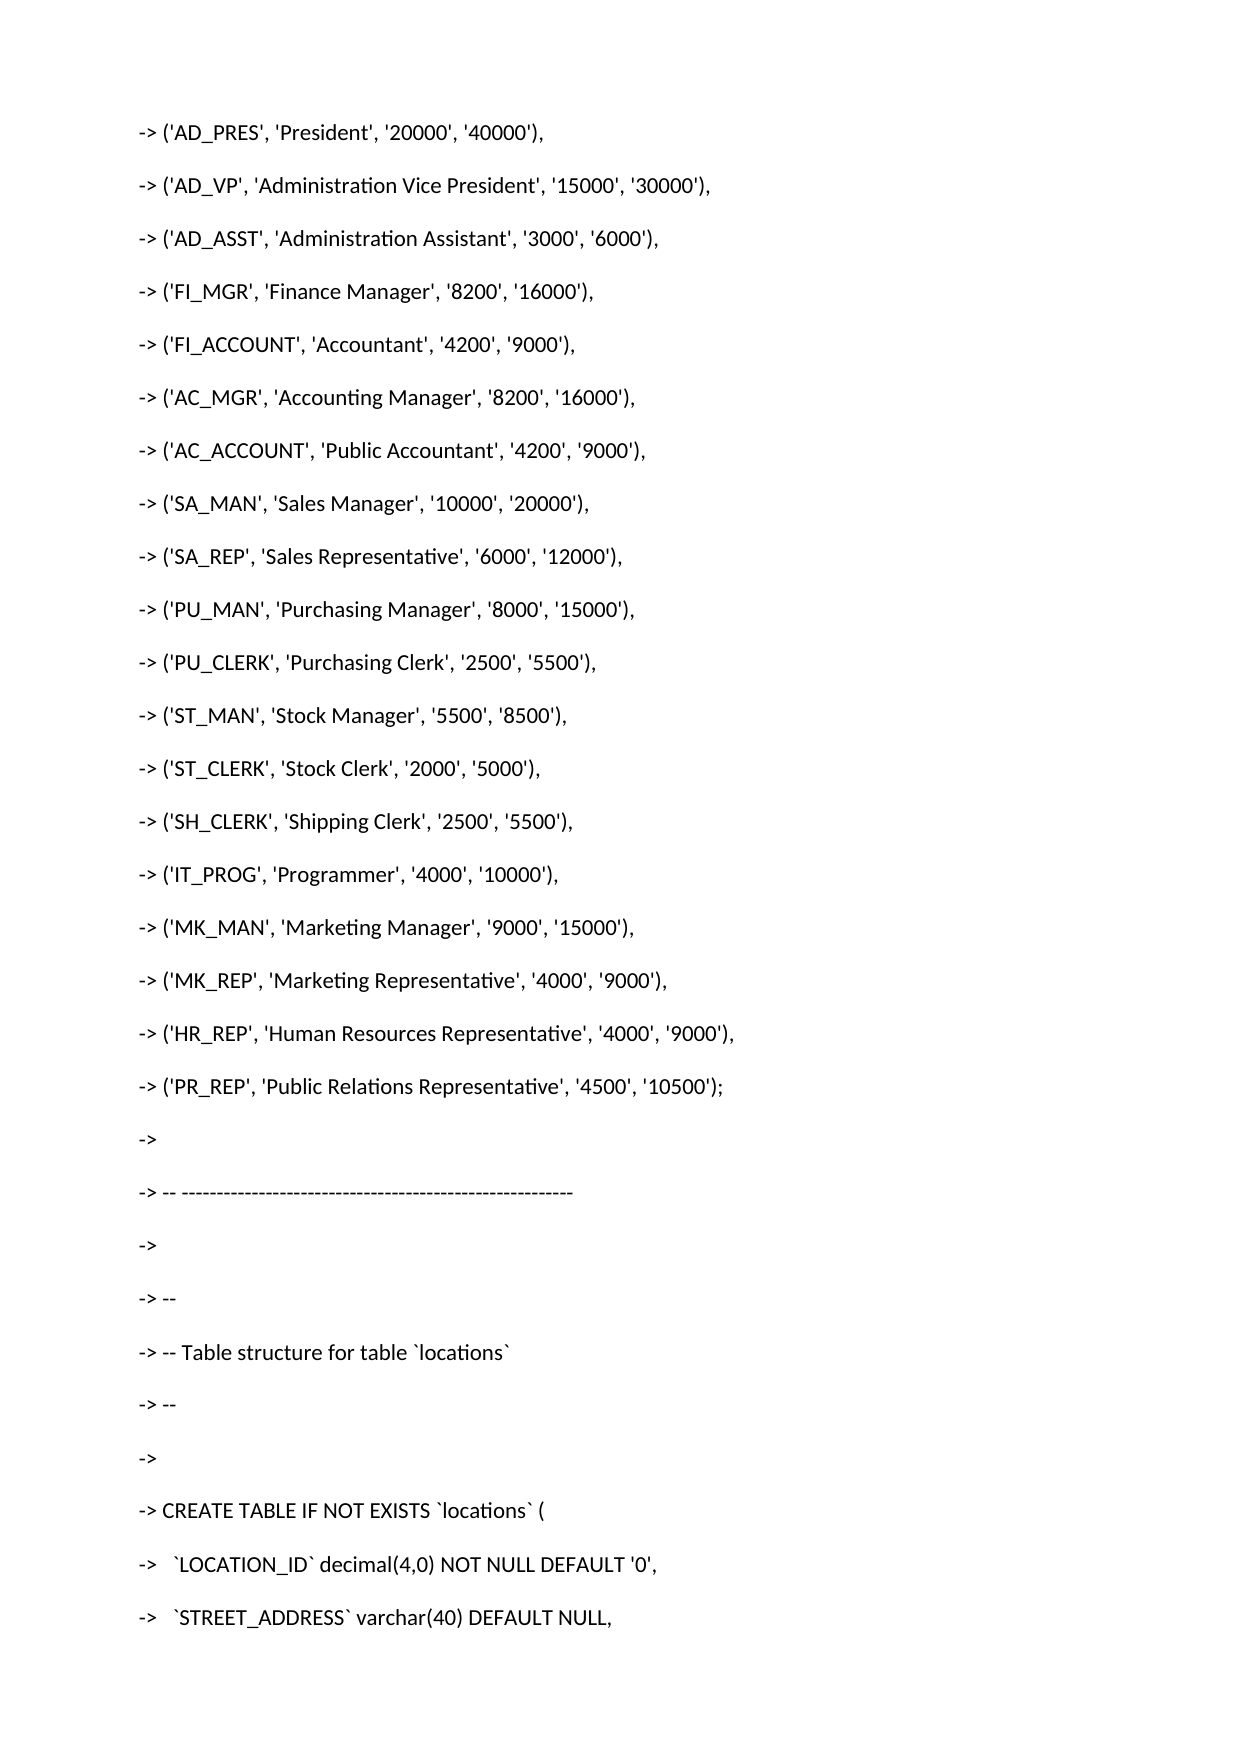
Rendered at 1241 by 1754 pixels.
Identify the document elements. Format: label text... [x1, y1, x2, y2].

text -> ('SA_MAN', 'Sales Manager', '10000', '20000'), [118, 489, 1122, 517]
text -> -- Table structure for table `locations` [118, 1338, 1122, 1366]
text -> ('FI_ACCOUNT', 'Accountant', '4200', '9000'), [118, 330, 1122, 358]
text -> `LOCATION_ID` decimal(4,0) NOT NULL DEFAULT '0', [118, 1550, 1122, 1578]
text -> ('SA_REP', 'Sales Representative', '6000', '12000'), [118, 542, 1122, 570]
text -> ('AD_VP', 'Administration Vice President', '15000', '30000'), [118, 171, 1122, 199]
text -> ('AC_ACCOUNT', 'Public Accountant', '4200', '9000'), [118, 436, 1122, 464]
text -> [118, 1444, 1122, 1472]
text -> ('HR_REP', 'Human Resources Representative', '4000', '9000'), [118, 1019, 1122, 1047]
text -> CREATE TABLE IF NOT EXISTS `locations` ( [118, 1497, 1122, 1525]
text -> ('PR_REP', 'Public Relations Representative', '4500', '10500'); [118, 1072, 1122, 1101]
text -> ('PU_MAN', 'Purchasing Manager', '8000', '15000'), [118, 595, 1122, 623]
text -> ('ST_MAN', 'Stock Manager', '5500', '8500'), [118, 701, 1122, 729]
text -> ('PU_CLERK', 'Purchasing Clerk', '2500', '5500'), [118, 648, 1122, 676]
text -> ('FI_MGR', 'Finance Manager', '8200', '16000'), [118, 277, 1122, 305]
text -> -- -------------------------------------------------------- [118, 1178, 1122, 1207]
text -> [118, 1126, 1122, 1153]
text -> ('AD_ASST', 'Administration Assistant', '3000', '6000'), [118, 224, 1122, 252]
text -> ('IT_PROG', 'Programmer', '4000', '10000'), [118, 860, 1122, 888]
text -> ('AD_PRES', 'President', '20000', '40000'), [118, 118, 1122, 146]
text -> ('AC_MGR', 'Accounting Manager', '8200', '16000'), [118, 383, 1122, 411]
text -> ('MK_REP', 'Marketing Representative', '4000', '9000'), [118, 966, 1122, 994]
text -> ('SH_CLERK', 'Shipping Clerk', '2500', '5500'), [118, 807, 1122, 835]
text -> ('MK_MAN', 'Marketing Manager', '9000', '15000'), [118, 913, 1122, 941]
text -> [118, 1232, 1122, 1259]
text -> -- [118, 1284, 1122, 1313]
text -> -- [118, 1391, 1122, 1419]
text -> ('ST_CLERK', 'Stock Clerk', '2000', '5000'), [118, 754, 1122, 782]
text -> `STREET_ADDRESS` varchar(40) DEFAULT NULL, [118, 1603, 1122, 1631]
